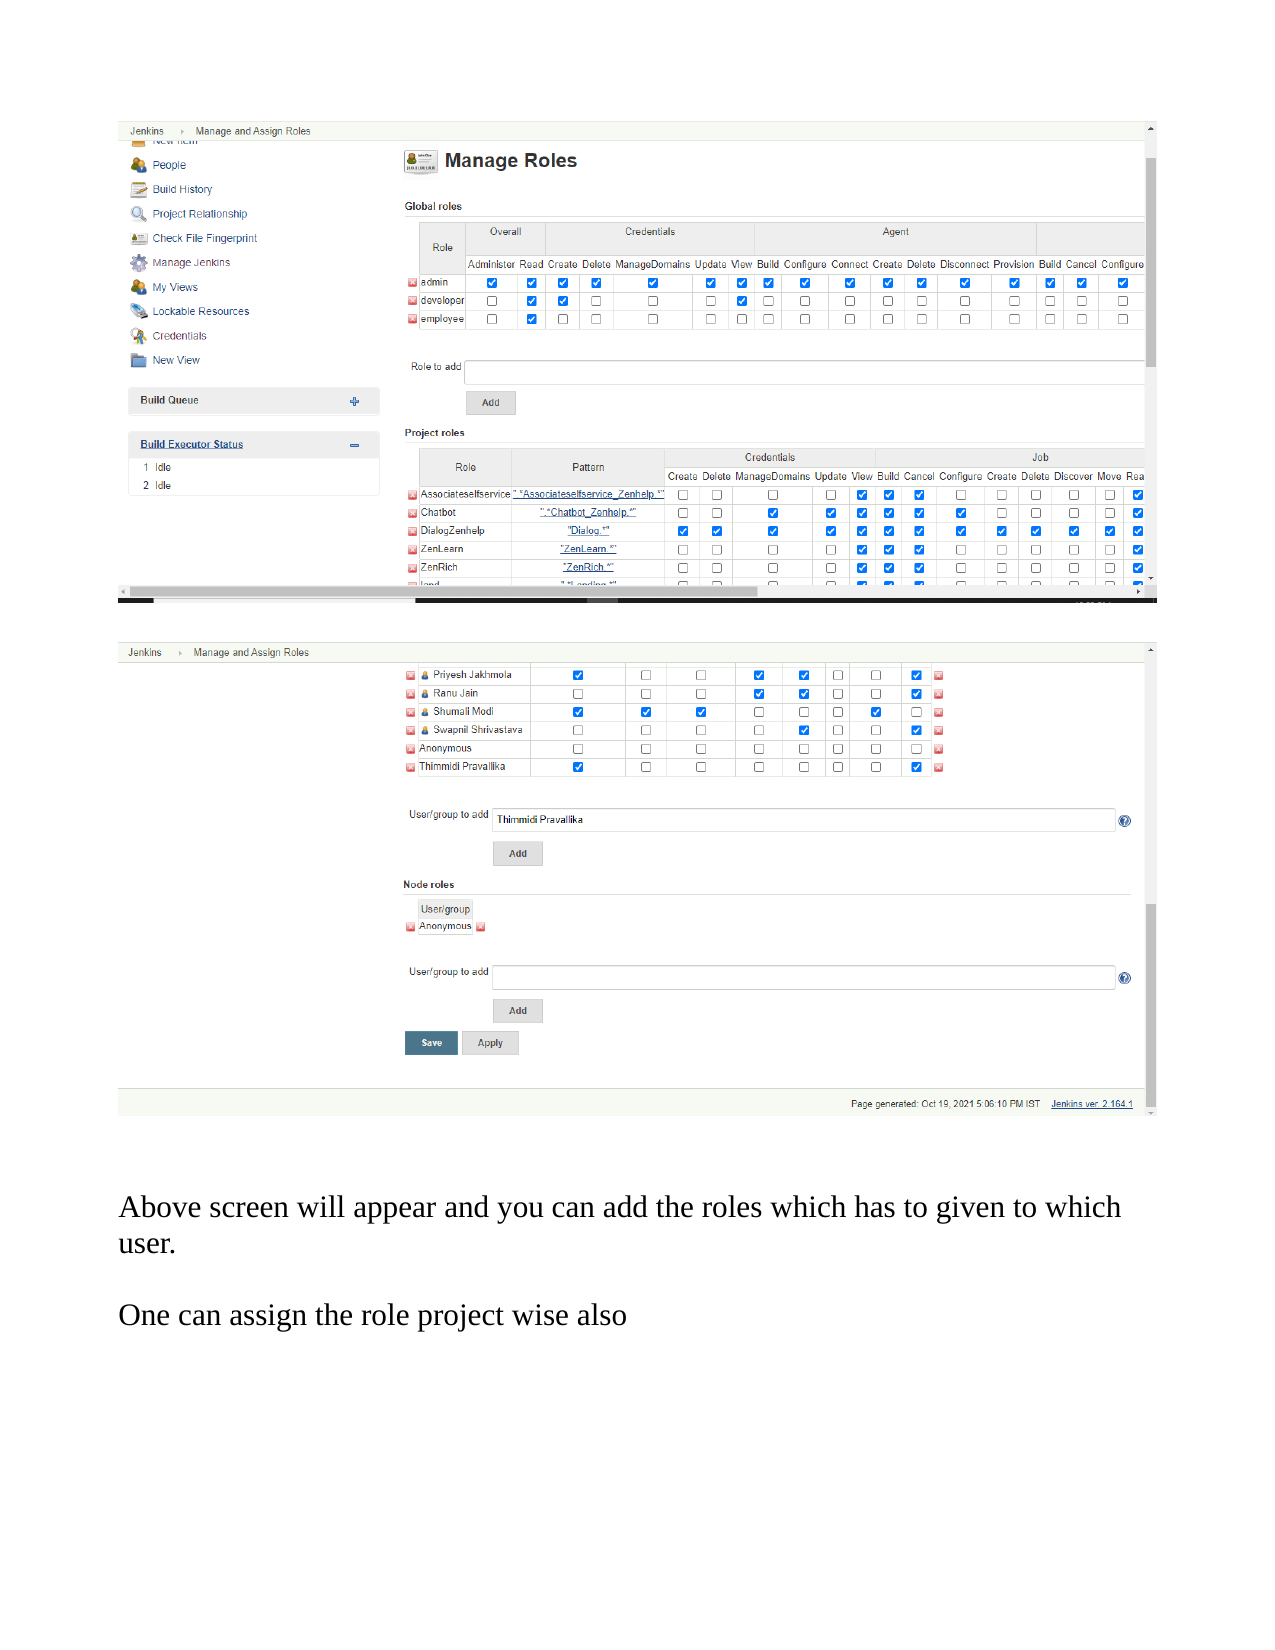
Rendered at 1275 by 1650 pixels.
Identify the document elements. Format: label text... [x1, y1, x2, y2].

text One can assign the role project wise also [118, 1296, 1157, 1332]
picture [118, 638, 1157, 1116]
picture [118, 118, 1157, 603]
text Above screen will appear and you can add the roles which has to given to which user. [118, 1188, 1157, 1260]
